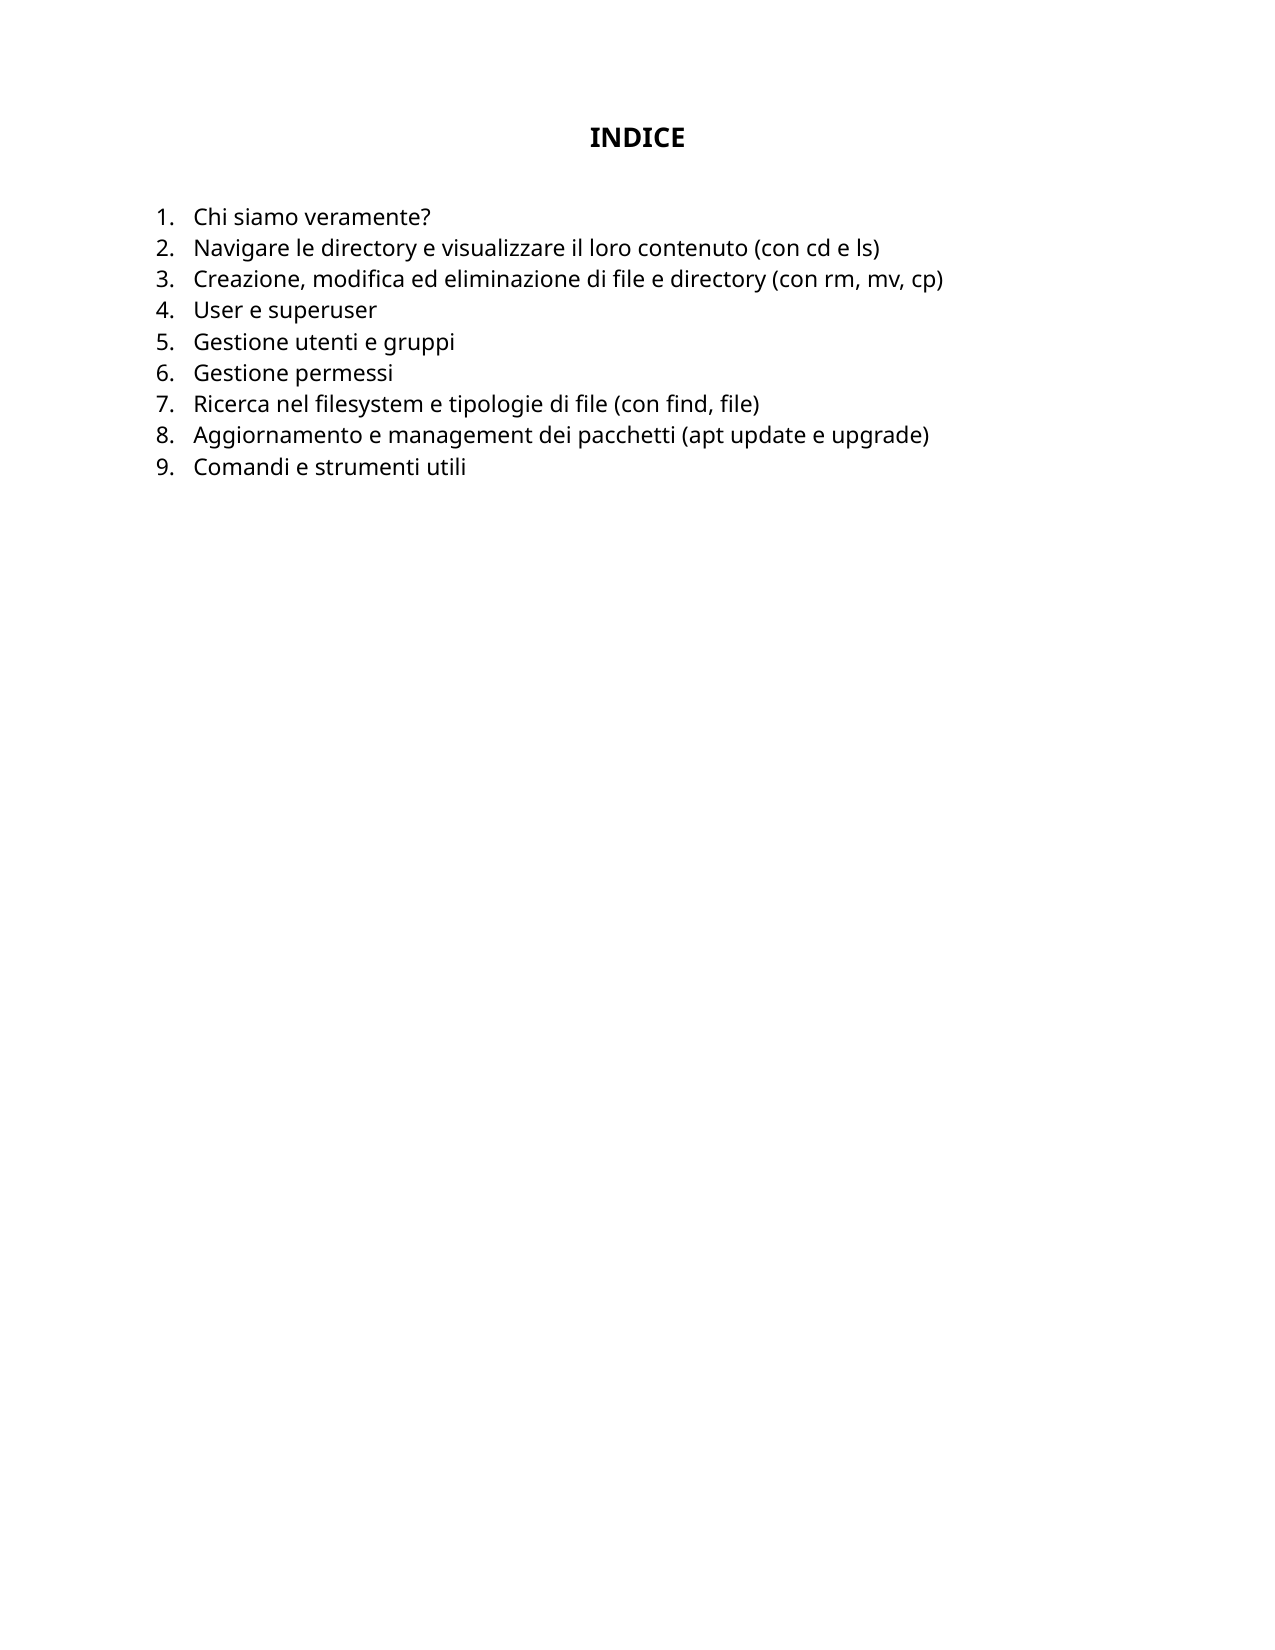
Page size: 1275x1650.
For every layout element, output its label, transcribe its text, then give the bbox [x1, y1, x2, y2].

list Aggiornamento e management dei pacchetti (apt update e upgrade) [156, 419, 1157, 450]
text INDICE [118, 118, 1157, 155]
list Comandi e strumenti utili [156, 450, 1157, 482]
list Chi siamo veramente? [156, 200, 1157, 232]
list Creazione, modifica ed eliminazione di file e directory (con rm, mv, cp) [156, 263, 1157, 294]
list Ricerca nel filesystem e tipologie di file (con find, file) [156, 388, 1157, 419]
list Gestione permessi [156, 357, 1157, 388]
list Gestione utenti e gruppi [156, 325, 1157, 357]
list Navigare le directory e visualizzare il loro contenuto (con cd e ls) [156, 232, 1157, 263]
list User e superuser [156, 294, 1157, 325]
